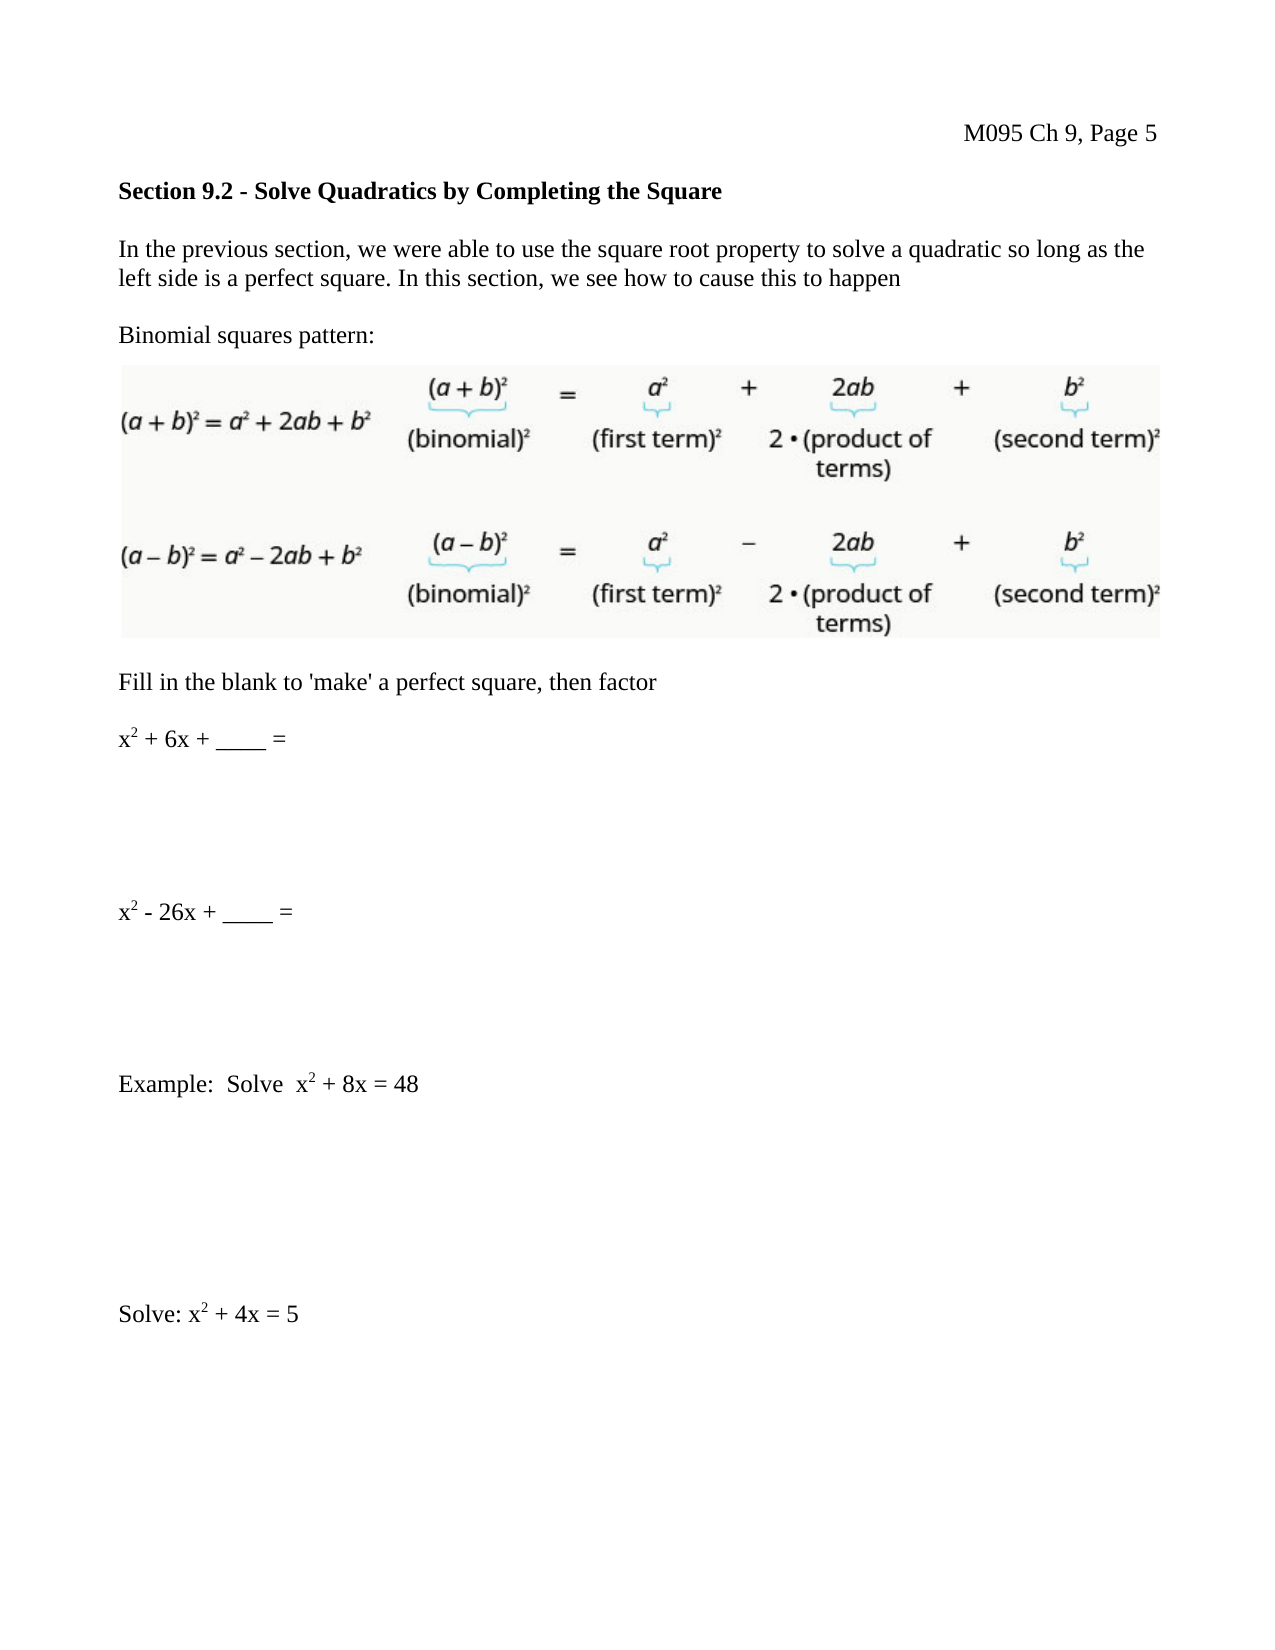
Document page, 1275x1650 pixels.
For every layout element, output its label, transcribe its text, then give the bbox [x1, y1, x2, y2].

text x2 + 6x + ____ = [118, 724, 1157, 753]
text Example: Solve x2 + 8x = 48 [118, 1069, 1157, 1098]
text x2 - 26x + ____ = [118, 897, 1157, 926]
text In the previous section, we were able to use the square root property to solve a quadratic so long as the left side is a perfect square. In this section, we see how to cause this to happen [118, 234, 1157, 291]
text Solve: x2 + 4x = 5 [118, 1299, 1157, 1328]
picture [121, 365, 1161, 638]
text Fill in the blank to 'make' a perfect square, then factor [118, 667, 1157, 696]
text Binomial squares pattern: [118, 320, 1157, 349]
text Section 9.2 - Solve Quadratics by Completing the Square [118, 176, 1157, 205]
